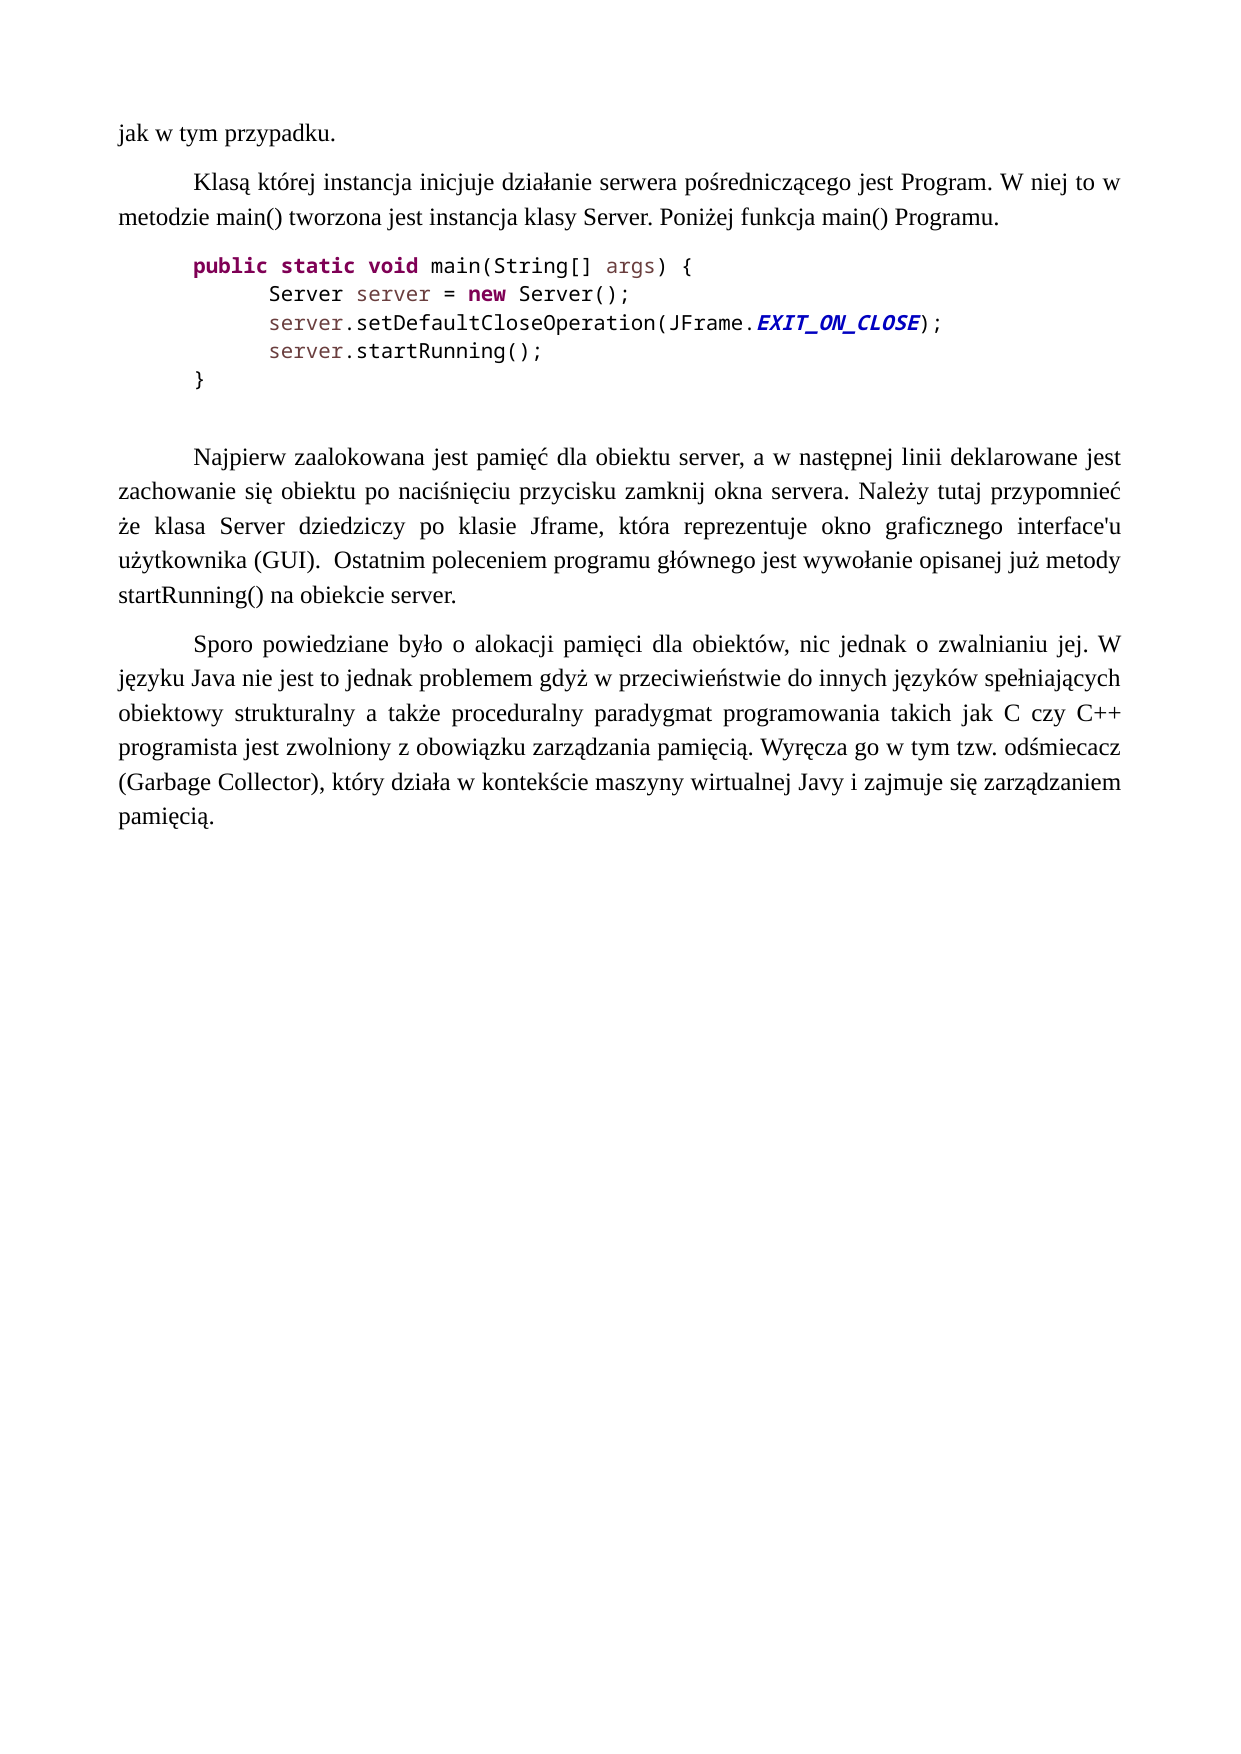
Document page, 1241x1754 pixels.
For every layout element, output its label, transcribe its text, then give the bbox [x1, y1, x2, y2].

text Server server = new Server(); [118, 279, 1122, 308]
text public static void main(String[] args) { [118, 251, 1122, 279]
text } [118, 364, 1122, 393]
text jak w tym przypadku. [118, 118, 1122, 147]
text Najpierw zaalokowana jest pamięć dla obiektu server, a w następnej linii deklarowane jest zachowanie się obiektu po naciśnięciu przycisku zamknij okna servera. Należy tutaj przypomnieć że klasa Server dziedziczy po klasie Jframe, która reprezentuje okno graficznego interface'u użytkownika (GUI). Ostatnim poleceniem programu głównego jest wywołanie opisanej już metody startRunning() na obiekcie server. [118, 442, 1122, 609]
text server.setDefaultCloseOperation(JFrame.EXIT_ON_CLOSE); [118, 308, 1122, 336]
text Klasą której instancja inicjuje działanie serwera pośredniczącego jest Program. W niej to w metodzie main() tworzona jest instancja klasy Server. Poniżej funkcja main() Programu. [118, 167, 1122, 230]
text Sporo powiedziane było o alokacji pamięci dla obiektów, nic jednak o zwalnianiu jej. W języku Java nie jest to jednak problemem gdyż w przeciwieństwie do innych języków spełniających obiektowy strukturalny a także proceduralny paradygmat programowania takich jak C czy C++ programista jest zwolniony z obowiązku zarządzania pamięcią. Wyręcza go w tym tzw. odśmiecacz (Garbage Collector), który działa w kontekście maszyny wirtualnej Javy i zajmuje się zarządzaniem pamięcią. [118, 629, 1122, 830]
text server.startRunning(); [118, 336, 1122, 364]
